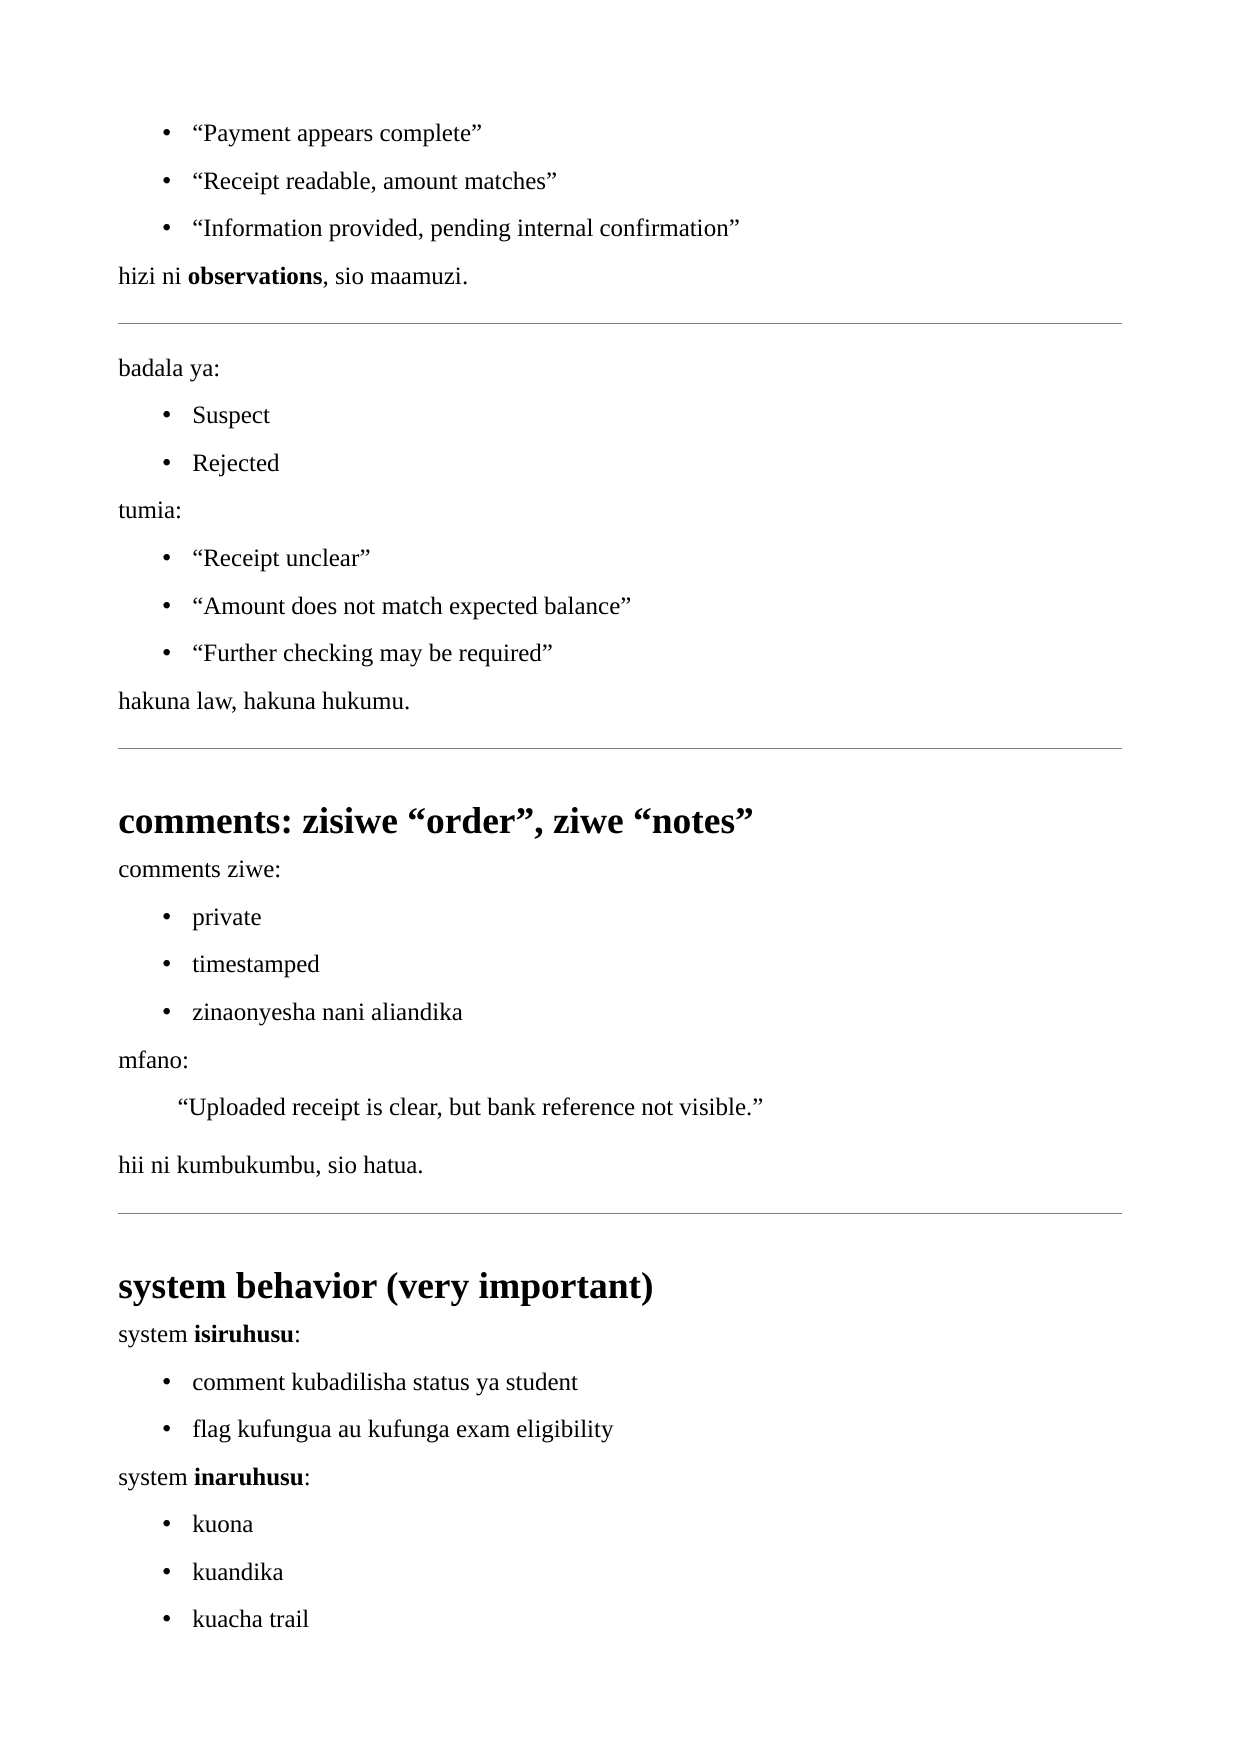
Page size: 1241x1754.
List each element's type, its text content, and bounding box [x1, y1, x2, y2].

text mfano: [118, 1045, 1122, 1073]
subtitle system behavior (very important) [118, 1263, 1122, 1306]
list comment kubadilisha status ya student [162, 1367, 1122, 1395]
list Suspect [162, 400, 1122, 429]
text system inaruhusu: [118, 1462, 1122, 1491]
list zinaonyesha nani aliandika [162, 997, 1122, 1026]
list “Amount does not match expected balance” [162, 591, 1122, 619]
list kuandika [162, 1557, 1122, 1586]
list private [162, 902, 1122, 931]
subtitle comments: zisiwe “order”, ziwe “notes” [118, 799, 1122, 842]
list flag kufungua au kufunga exam eligibility [162, 1414, 1122, 1443]
text tumia: [118, 496, 1122, 524]
list “Information provided, pending internal confirmation” [162, 213, 1122, 242]
text hizi ni observations, sio maamuzi. [118, 261, 1122, 290]
list “Receipt unclear” [162, 543, 1122, 572]
list timestamped [162, 949, 1122, 978]
list “Receipt readable, amount matches” [162, 166, 1122, 194]
text comments ziwe: [118, 854, 1122, 883]
text badala ya: [118, 353, 1122, 382]
list kuona [162, 1509, 1122, 1538]
list “Payment appears complete” [162, 118, 1122, 147]
text system isiruhusu: [118, 1319, 1122, 1348]
list Rejected [162, 448, 1122, 477]
text hakuna law, hakuna hukumu. [118, 686, 1122, 715]
text hii ni kumbukumbu, sio hatua. [118, 1151, 1122, 1179]
list kuacha trail [162, 1604, 1122, 1633]
list “Further checking may be required” [162, 638, 1122, 667]
text “Uploaded receipt is clear, but bank reference not visible.” [177, 1092, 1063, 1121]
